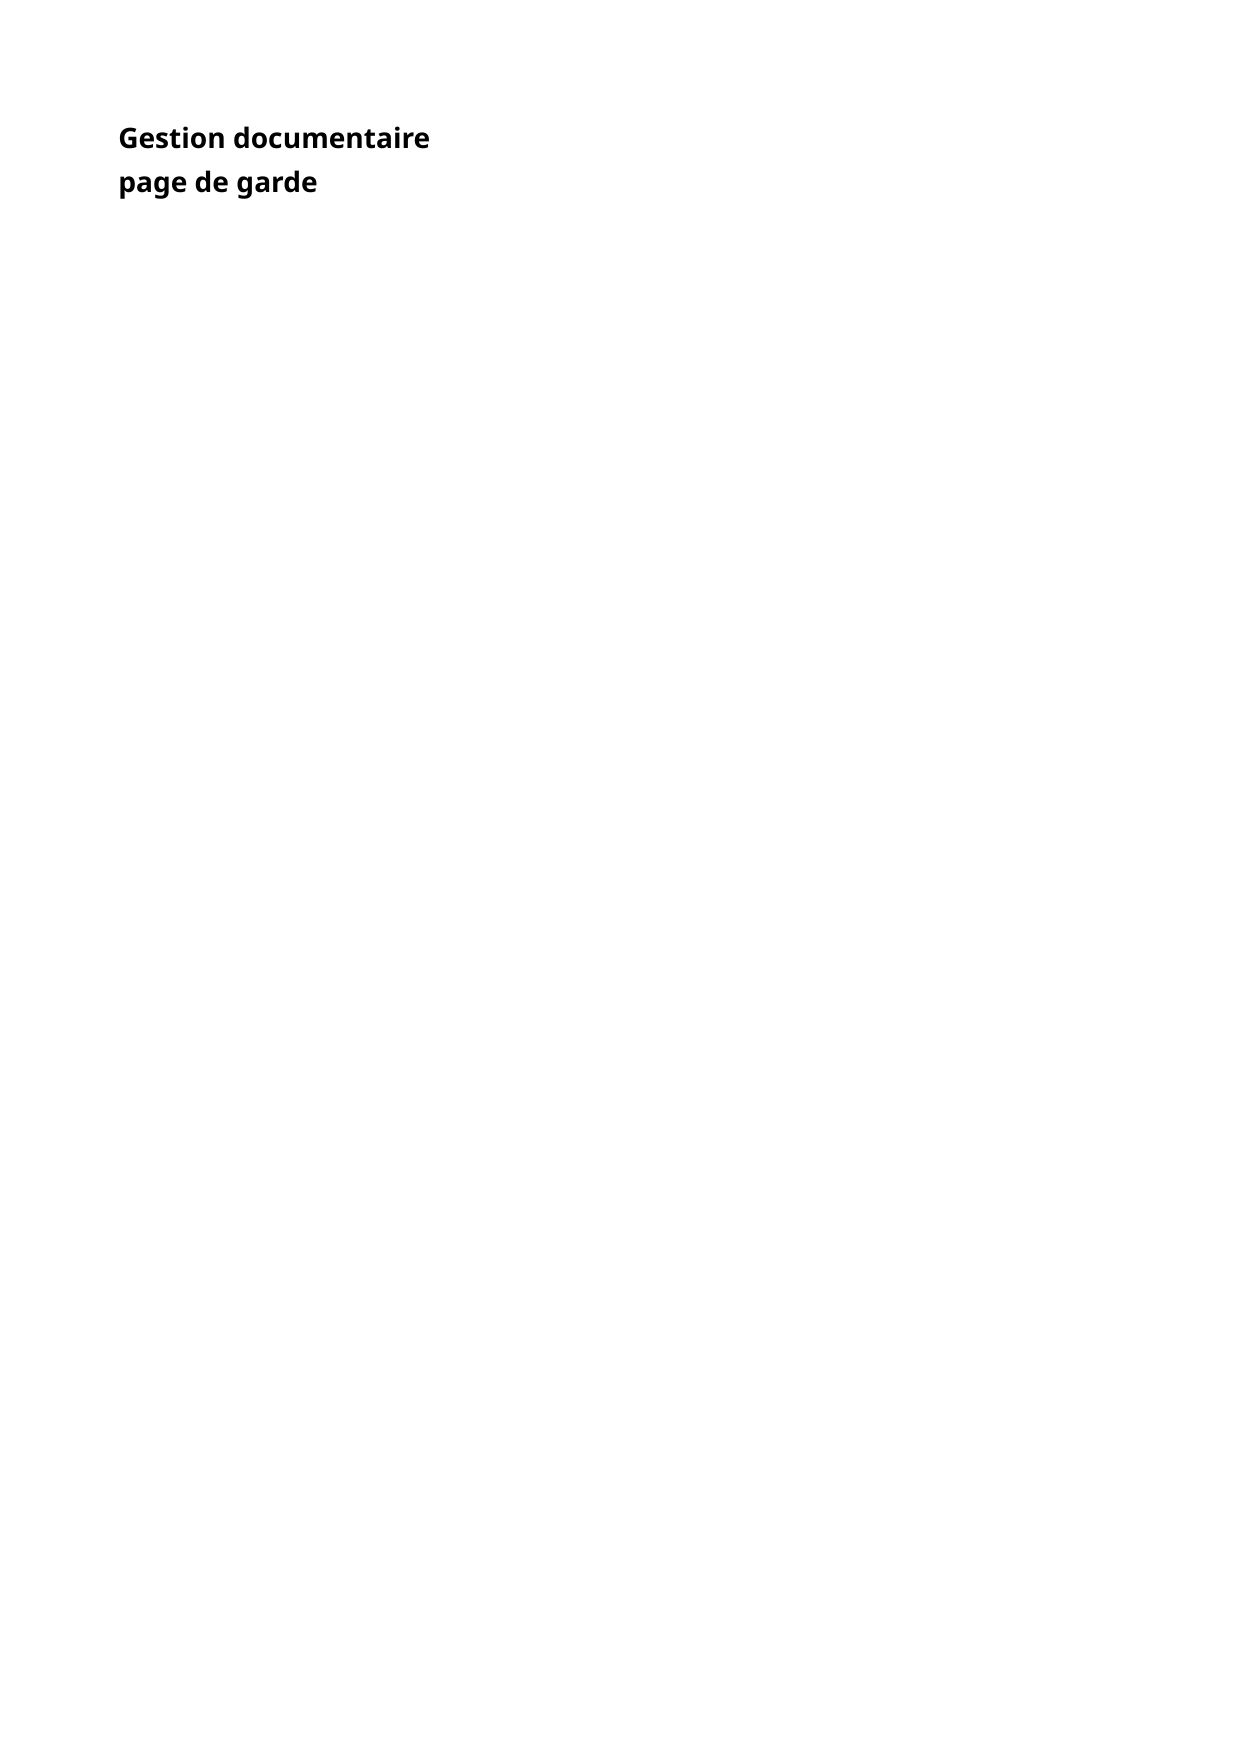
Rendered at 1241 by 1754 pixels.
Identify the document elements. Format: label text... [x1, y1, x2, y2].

text Gestion documentaire [118, 118, 1122, 156]
text page de garde [118, 162, 1122, 201]
